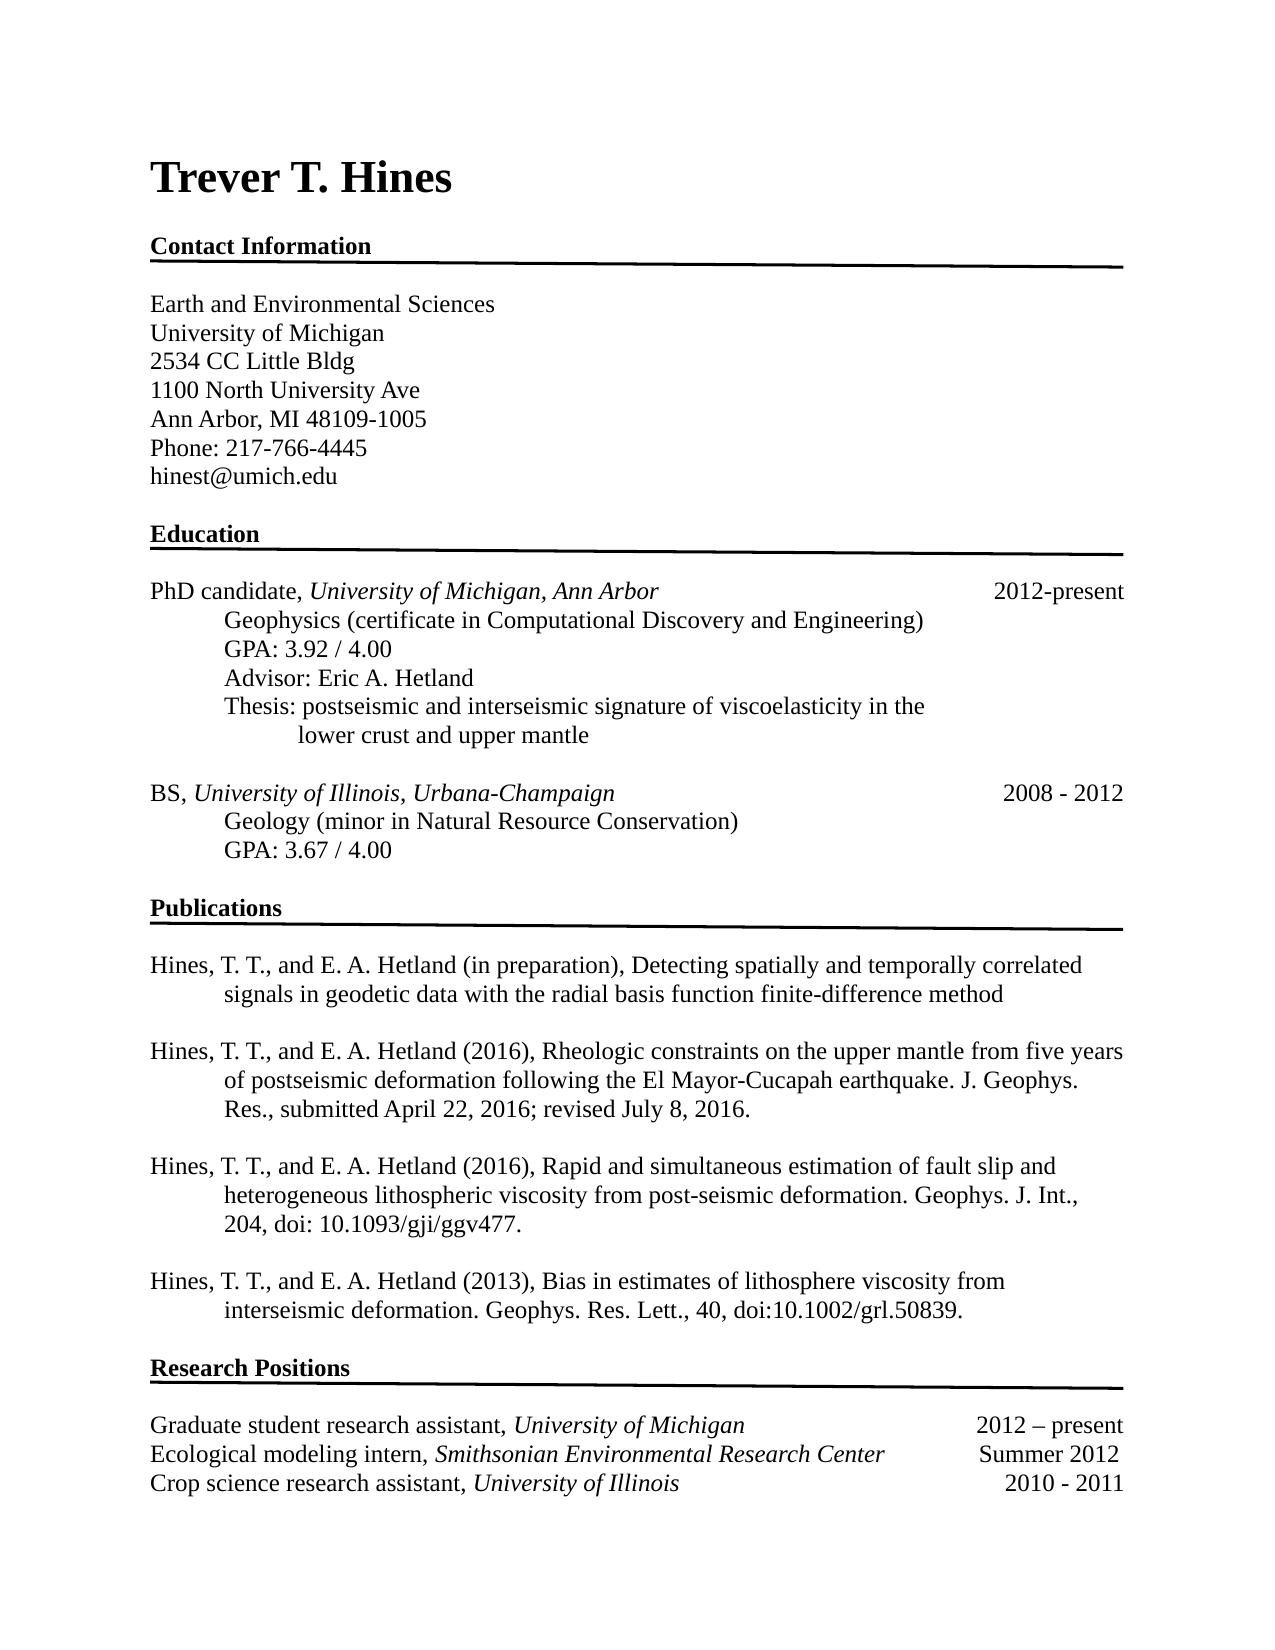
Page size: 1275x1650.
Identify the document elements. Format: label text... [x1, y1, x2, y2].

text BS, University of Illinois, Urbana-Champaign 2008 - 2012 [150, 778, 1125, 806]
text 1100 North University Ave [150, 375, 1125, 404]
text Crop science research assistant, University of Illinois 2010 - 2011 [150, 1468, 1125, 1496]
text GPA: 3.67 / 4.00 [150, 835, 1125, 864]
text Trever T. Hines [150, 150, 1125, 203]
text Ann Arbor, MI 48109-1005 [150, 404, 1125, 433]
text PhD candidate, University of Michigan, Ann Arbor 2012-present Geophysics (certificate in Computational Discovery and Engineering) [150, 576, 1125, 634]
text Hines, T. T., and E. A. Hetland (2016), Rapid and simultaneous estimation of fault slip and [150, 1151, 1125, 1180]
text Phone: 217-766-4445 [150, 433, 1125, 461]
text Contact Information [150, 231, 1125, 260]
text Thesis: postseismic and interseismic signature of viscoelasticity in the [150, 691, 1125, 720]
text 2534 CC Little Bldg [150, 346, 1125, 375]
text GPA: 3.92 / 4.00 [150, 634, 1125, 663]
text Hines, T. T., and E. A. Hetland (2016), Rheologic constraints on the upper mantle from five years of postseismic deformation following the El Mayor-Cucapah earthquake. J. Geophys. Res., submitted April 22, 2016; revised July 8, 2016. [150, 1036, 1125, 1123]
text Geology (minor in Natural Resource Conservation) [150, 806, 1125, 835]
text Ecological modeling intern, Smithsonian Environmental Research Center Summer 2012 [150, 1439, 1125, 1468]
text Publications [150, 893, 1125, 921]
text lower crust and upper mantle [150, 720, 1125, 749]
text Hines, T. T., and E. A. Hetland (2013), Bias in estimates of lithosphere viscosity from interseismic deformation. Geophys. Res. Lett., 40, doi:10.1002/grl.50839. [150, 1266, 1125, 1324]
text Hines, T. T., and E. A. Hetland (in preparation), Detecting spatially and temporally correlated signals in geodetic data with the radial basis function finite-difference method [150, 950, 1125, 1008]
text hinest@umich.edu [150, 461, 1125, 490]
text heterogeneous lithospheric viscosity from post-seismic deformation. Geophys. J. Int., 204, doi: 10.1093/gji/ggv477. [150, 1180, 1125, 1238]
text Earth and Environmental Sciences [150, 289, 1125, 318]
text Education [150, 519, 1125, 548]
text Graduate student research assistant, University of Michigan 2012 – present [150, 1410, 1125, 1439]
text University of Michigan [150, 318, 1125, 346]
text Research Positions [150, 1353, 1125, 1381]
text Advisor: Eric A. Hetland [150, 663, 1125, 691]
